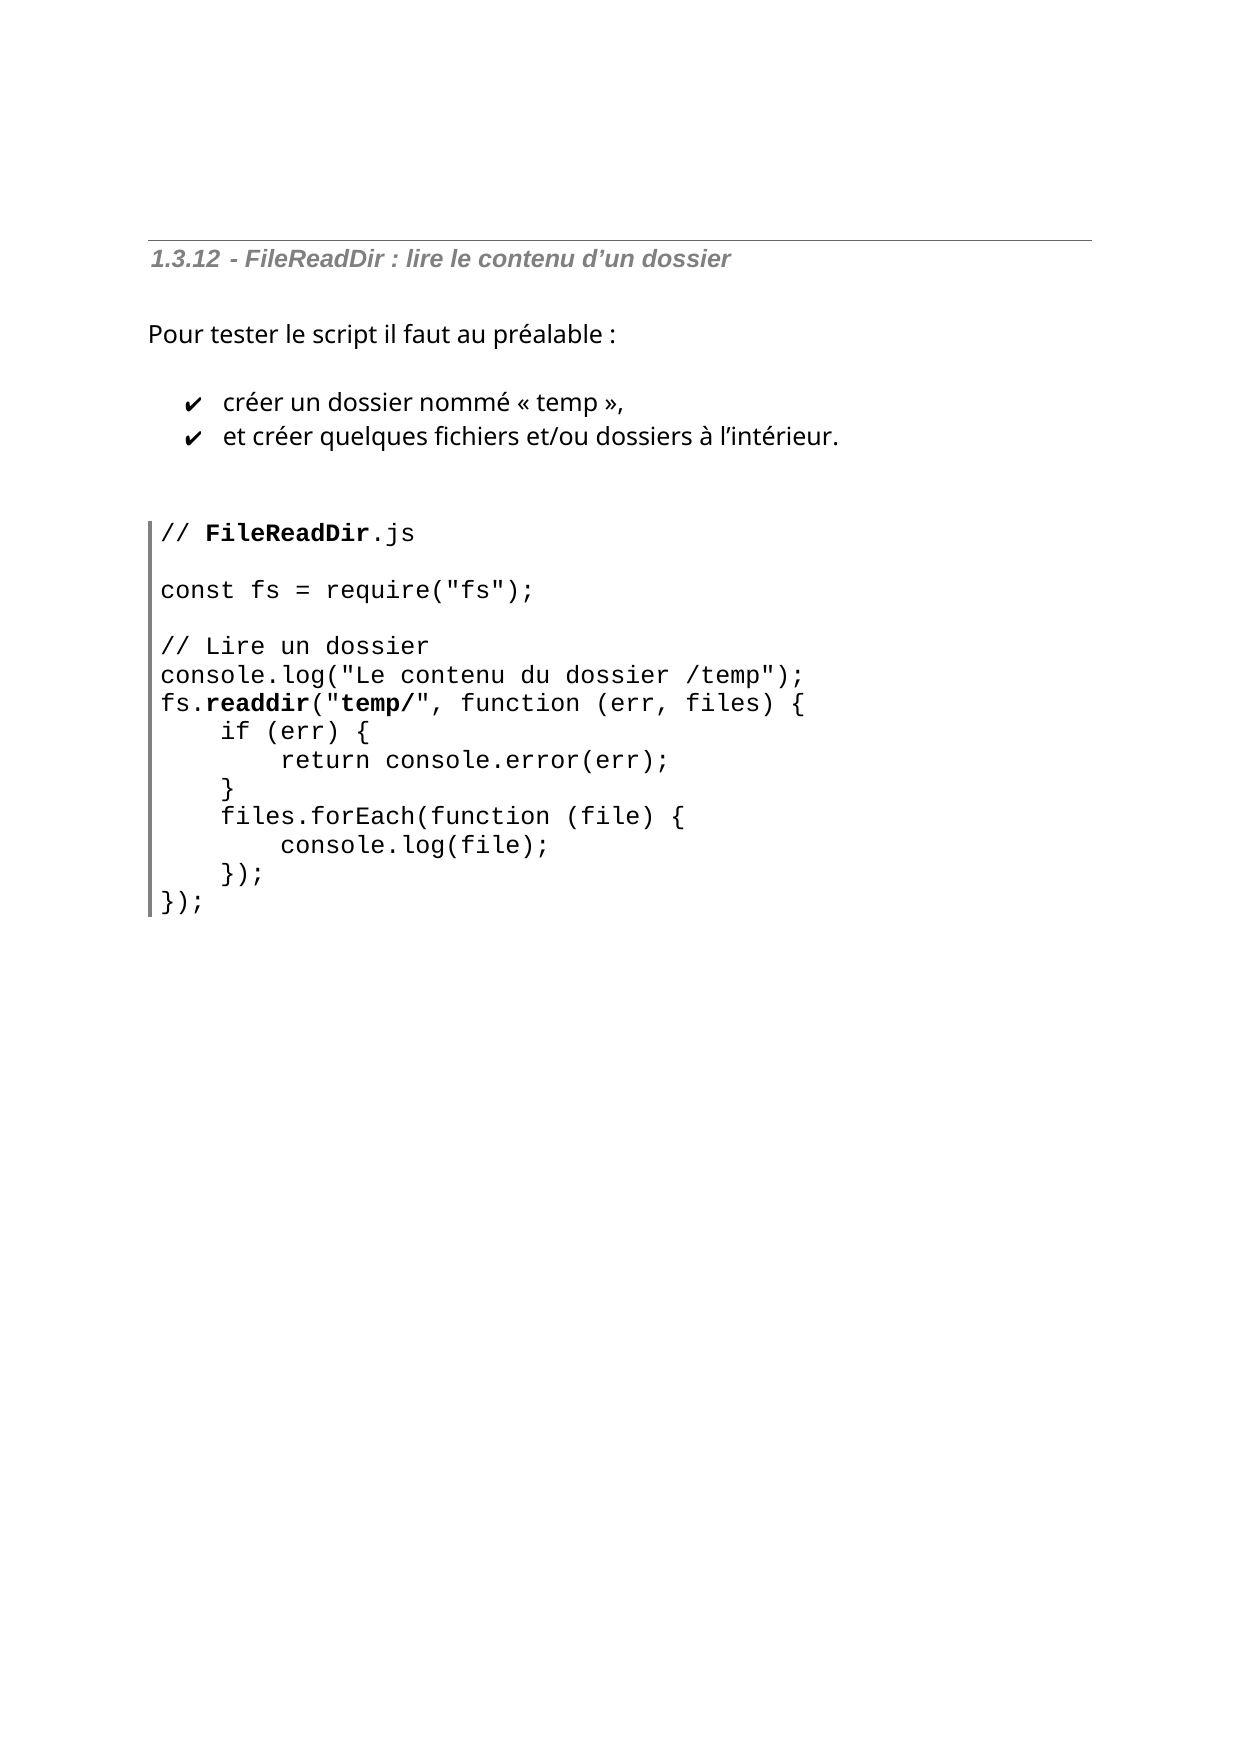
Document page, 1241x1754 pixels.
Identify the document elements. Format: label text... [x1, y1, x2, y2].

text // FileReadDir.js [152, 521, 1092, 549]
text return console.error(err); [152, 747, 1092, 776]
text const fs = require("fs"); [152, 577, 1092, 606]
text if (err) { [152, 719, 1092, 747]
text fs.readdir("temp/", function (err, files) { [152, 691, 1092, 719]
text console.log("Le contenu du dossier /temp"); [152, 662, 1092, 691]
text files.forEach(function (file) { [152, 804, 1092, 832]
text } [152, 776, 1092, 804]
subtitle - FileReadDir : lire le contenu d’un dossier [148, 241, 1092, 276]
text }); [152, 861, 1092, 889]
text console.log(file); [152, 832, 1092, 861]
list créer un dossier nommé « temp », [185, 384, 1092, 418]
text Pour tester le script il faut au préalable : [148, 316, 1092, 350]
list et créer quelques fichiers et/ou dossiers à l’intérieur. [185, 418, 1092, 452]
text // Lire un dossier [152, 634, 1092, 662]
text }); [152, 889, 1092, 917]
